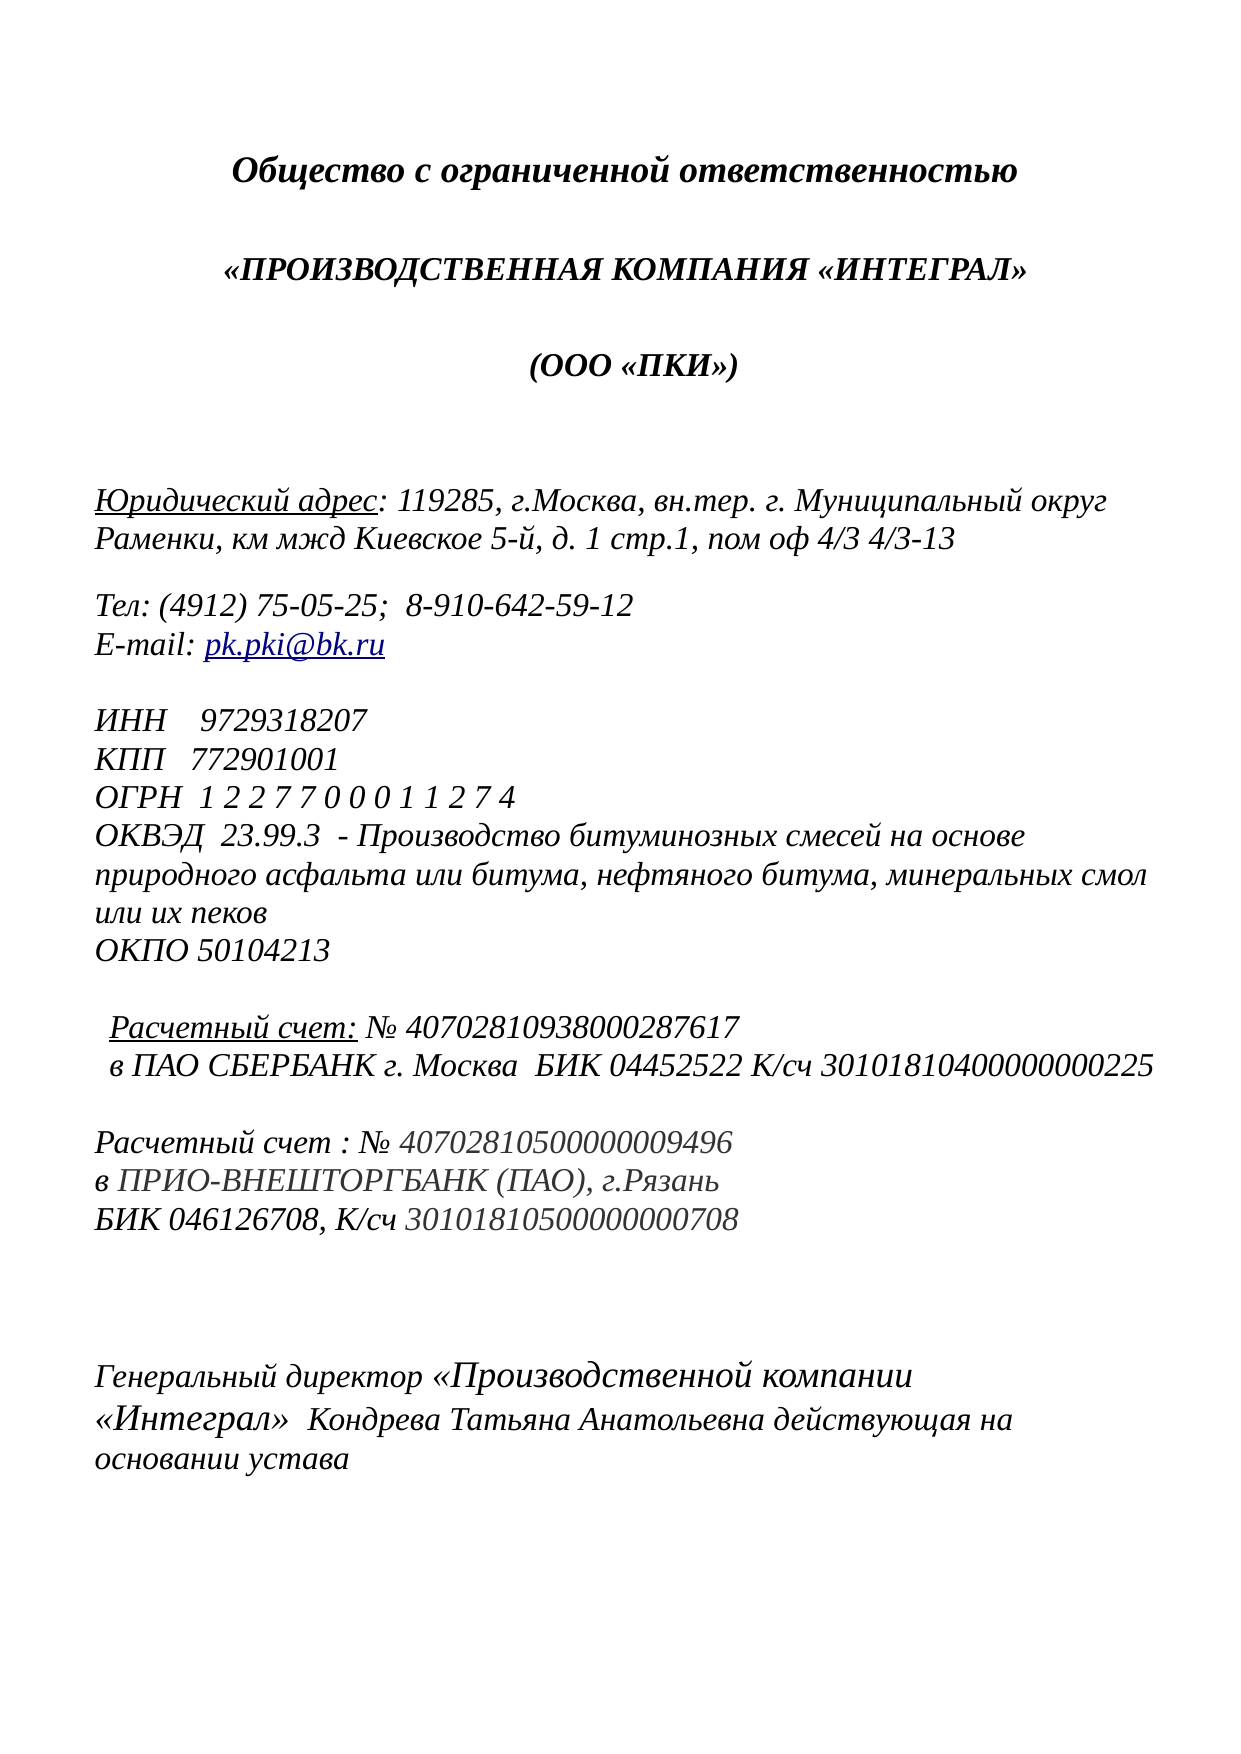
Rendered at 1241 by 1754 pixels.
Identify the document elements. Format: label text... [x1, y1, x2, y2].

text «ПРОИЗВОДСТВЕННАЯ КОМПАНИЯ «ИНТЕГРАЛ» [118, 249, 1145, 287]
text ОКВЭД 23.99.3 - Производство битуминозных смесей на основе природного асфальта или битума, нефтяного битума, минеральных смол или их пеков [94, 815, 1165, 930]
text в ПАО СБЕРБАНК г. Москва БИК 04452522 К/сч 30101810400000000225 [94, 1045, 1165, 1084]
text Общество с ограниченной ответственностью [118, 147, 1145, 190]
text ОГРН 1 2 2 7 7 0 0 0 1 1 2 7 4 [94, 777, 1165, 815]
text Расчетный счет : № 40702810500000009496 [94, 1122, 1165, 1160]
text E-mail: pk.pki@bk.ru [94, 624, 1066, 662]
text КПП 772901001 [94, 739, 1165, 777]
text Тел: (4912) 75-05-25; 8-910-642-59-12 [94, 585, 1066, 624]
text Расчетный счет: № 40702810938000287617 [94, 1007, 1165, 1045]
text Генеральный директор «Производственной компании «Интеграл» Кондрева Татьяна Анатольевна действующая на основании устава [94, 1352, 1066, 1477]
text (ООО «ПКИ») [118, 345, 1145, 412]
text ОКПО 50104213 [94, 930, 1165, 969]
text Юридический адрес: 119285, г.Москва, вн.тер. г. Муниципальный округ Раменки, км мжд Киевское 5-й, д. 1 стр.1, пом оф 4/3 4/3-13 [94, 480, 1165, 557]
text в ПРИО-ВНЕШТОРГБАНК (ПАО), г.Рязань [94, 1160, 1165, 1199]
text ИНН 9729318207 [94, 700, 1165, 739]
text БИК 046126708, К/сч 30101810500000000708 [94, 1199, 1165, 1237]
